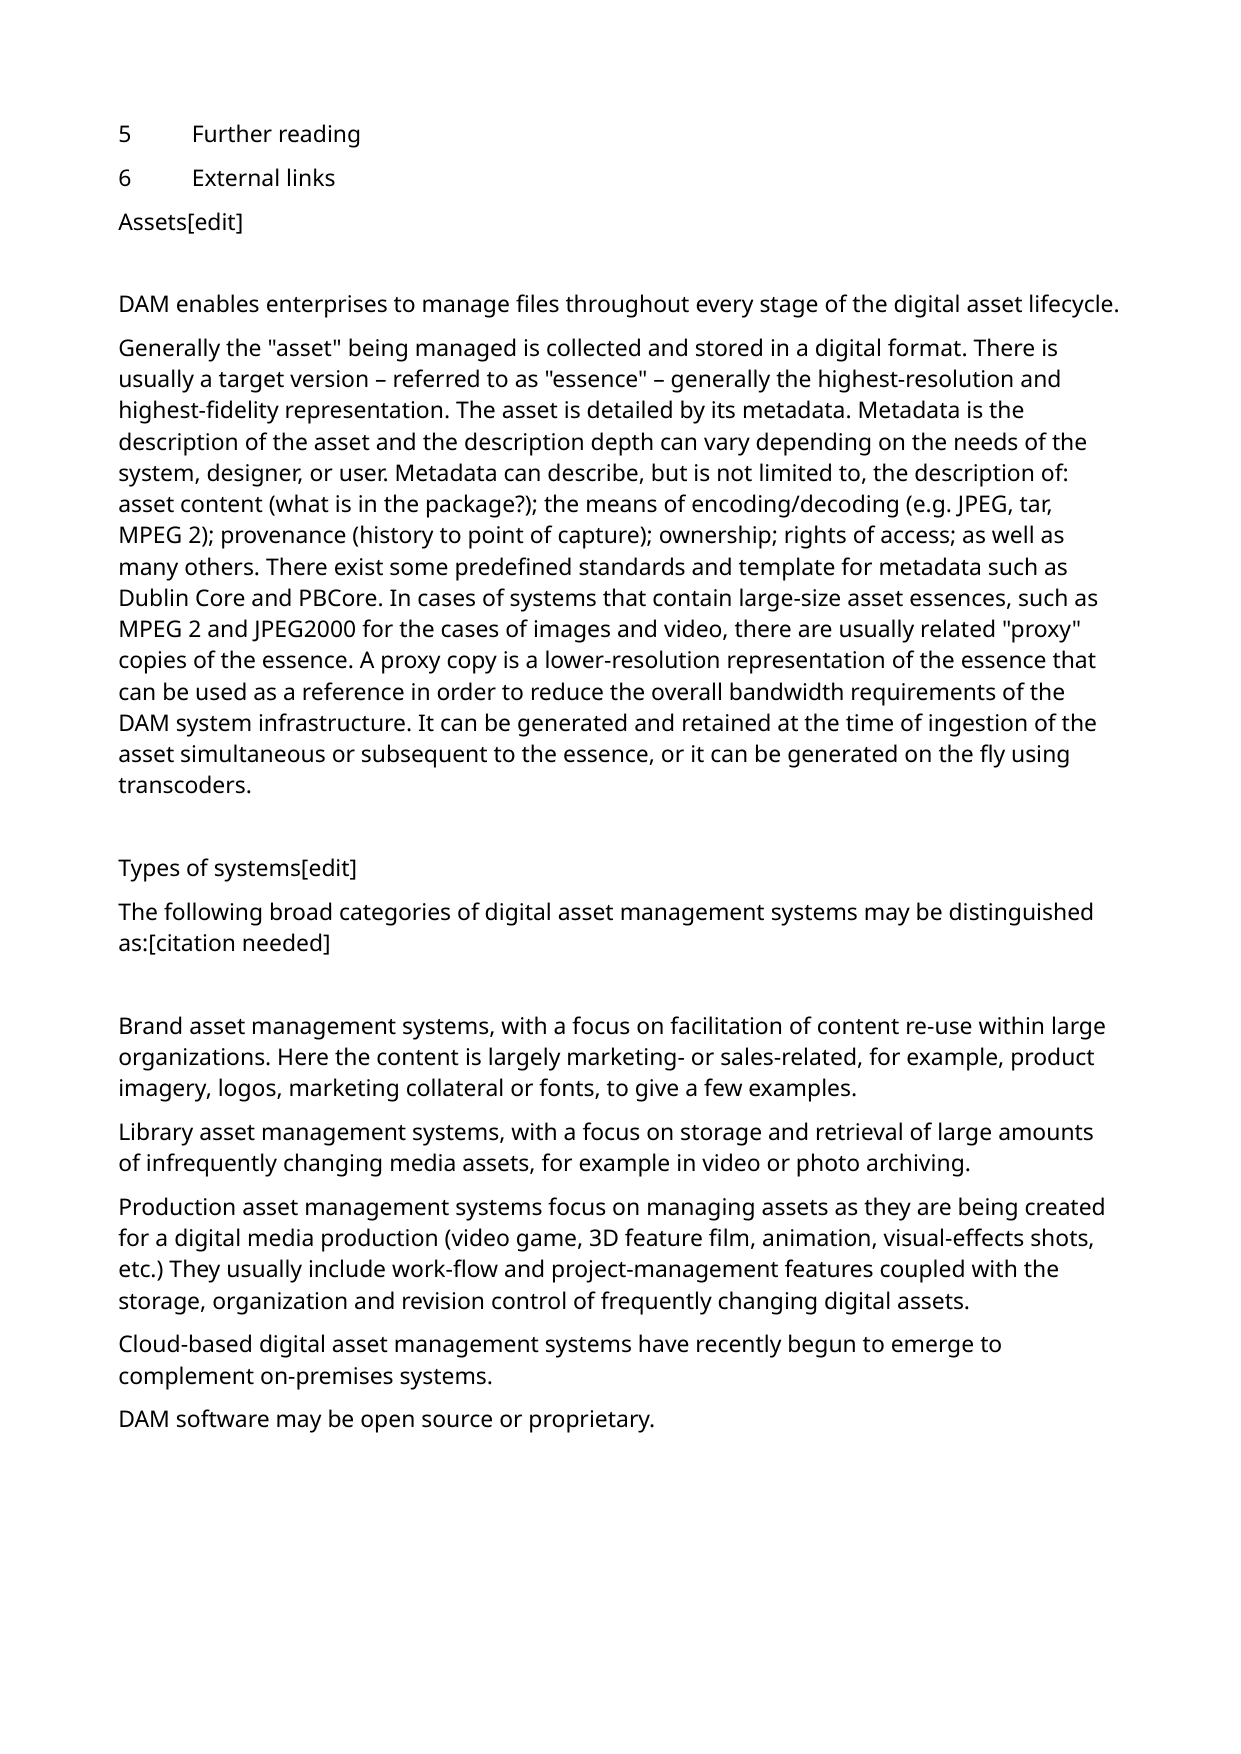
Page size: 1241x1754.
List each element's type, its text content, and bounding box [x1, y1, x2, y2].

text Generally the "asset" being managed is collected and stored in a digital format. There is usually a target version – referred to as "essence" – generally the highest-resolution and highest-fidelity representation. The asset is detailed by its metadata. Metadata is the description of the asset and the description depth can vary depending on the needs of the system, designer, or user. Metadata can describe, but is not limited to, the description of: asset content (what is in the package?); the means of encoding/decoding (e.g. JPEG, tar, MPEG 2); provenance (history to point of capture); ownership; rights of access; as well as many others. There exist some predefined standards and template for metadata such as Dublin Core and PBCore. In cases of systems that contain large-size asset essences, such as MPEG 2 and JPEG2000 for the cases of images and video, there are usually related "proxy" copies of the essence. A proxy copy is a lower-resolution representation of the essence that can be used as a reference in order to reduce the overall bandwidth requirements of the DAM system infrastructure. It can be generated and retained at the time of ingestion of the asset simultaneous or subsequent to the essence, or it can be generated on the fly using transcoders. [118, 332, 1122, 801]
text Production asset management systems focus on managing assets as they are being created for a digital media production (video game, 3D feature film, animation, visual-effects shots, etc.) They usually include work-flow and project-management features coupled with the storage, organization and revision control of frequently changing digital assets. [118, 1191, 1122, 1316]
text Types of systems[edit] [118, 852, 1122, 883]
text Library asset management systems, with a focus on storage and retrieval of large amounts of infrequently changing media assets, for example in video or photo archiving. [118, 1116, 1122, 1178]
text Assets[edit] [118, 206, 1122, 237]
text 5 Further reading [118, 118, 1122, 149]
text DAM software may be open source or proprietary. [118, 1403, 1122, 1435]
text Cloud-based digital asset management systems have recently begun to emerge to complement on-premises systems. [118, 1328, 1122, 1391]
text DAM enables enterprises to manage files throughout every stage of the digital asset lifecycle. [118, 288, 1122, 319]
text The following broad categories of digital asset management systems may be distinguished as:[citation needed] [118, 896, 1122, 958]
text 6 External links [118, 162, 1122, 193]
text Brand asset management systems, with a focus on facilitation of content re-use within large organizations. Here the content is largely marketing- or sales-related, for example, product imagery, logos, marketing collateral or fonts, to give a few examples. [118, 1010, 1122, 1103]
